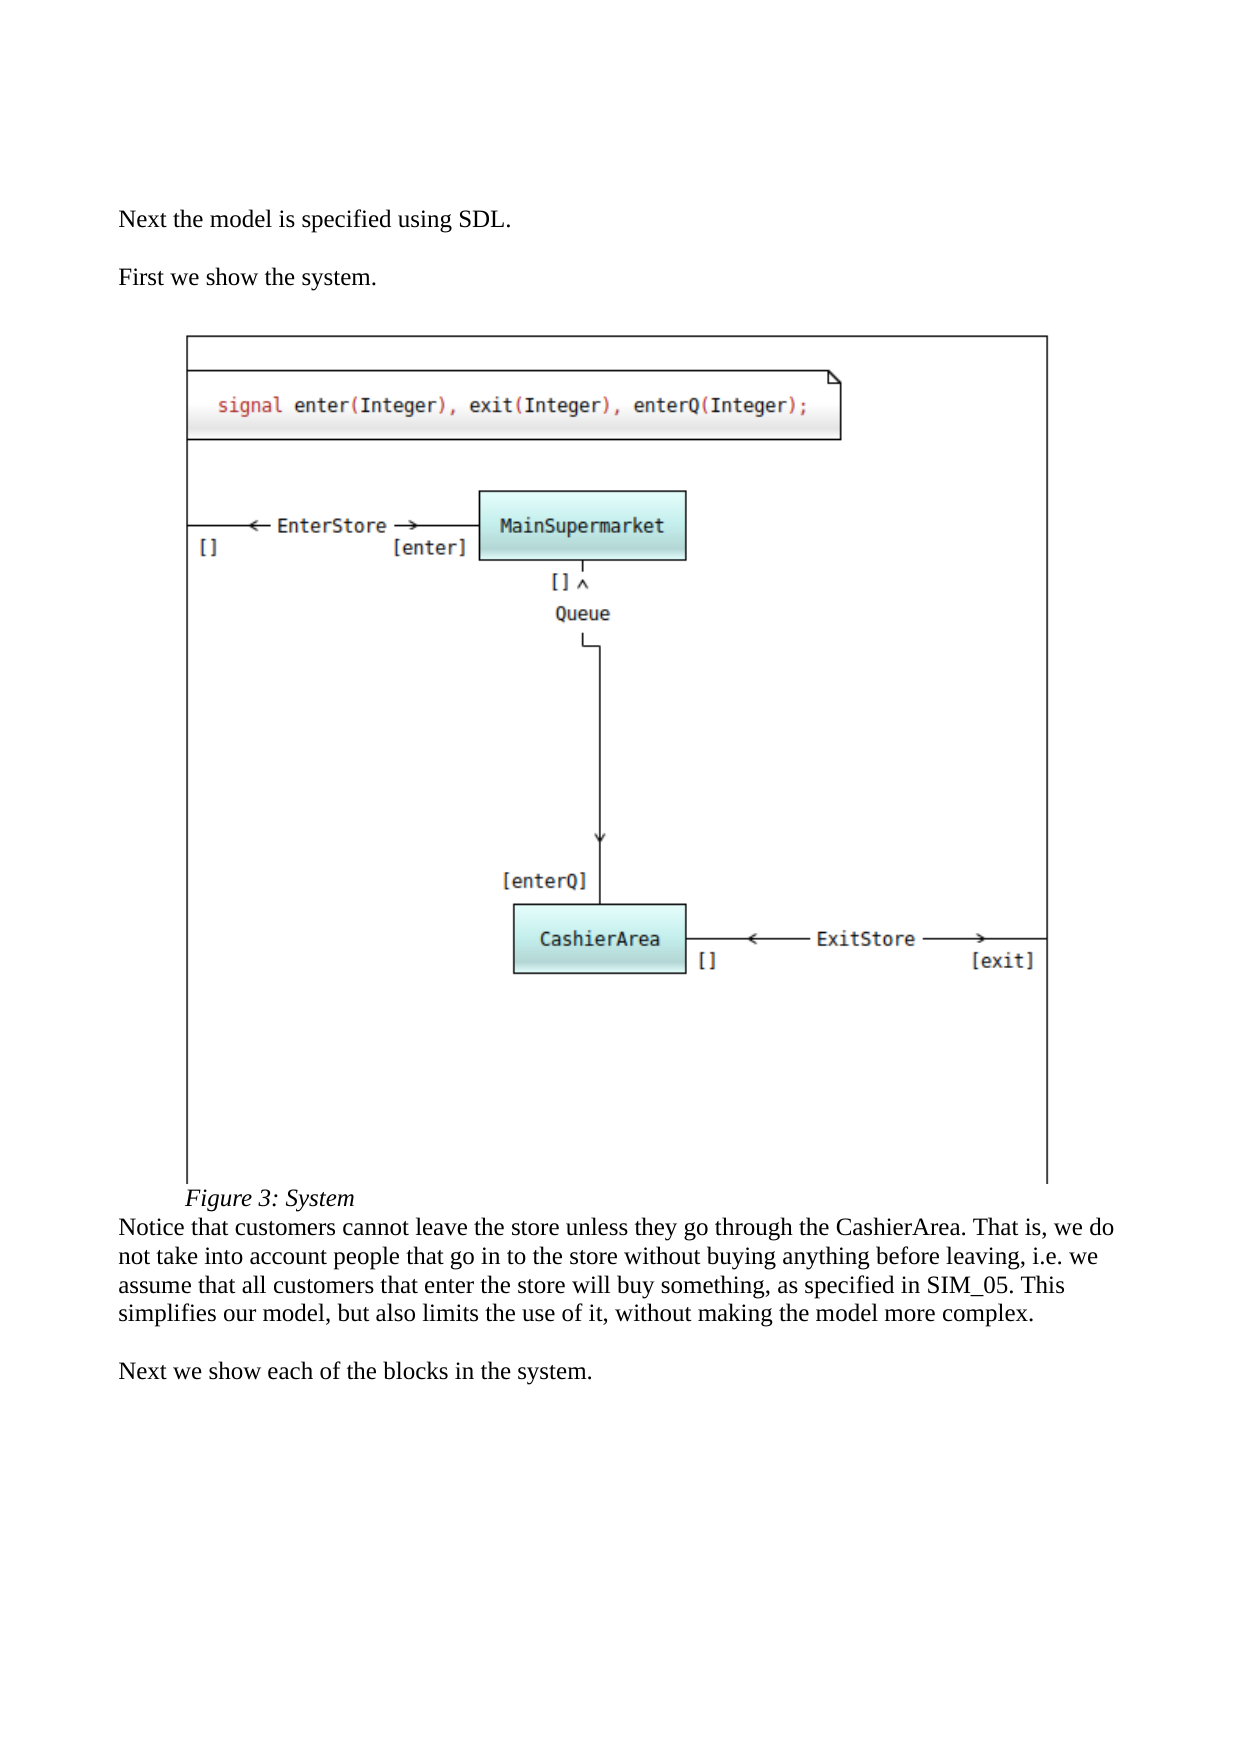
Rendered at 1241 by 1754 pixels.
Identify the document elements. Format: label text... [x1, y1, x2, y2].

picture [185, 331, 1056, 1184]
text First we show the system. [118, 262, 1122, 291]
text Notice that customers cannot leave the store unless they go through the CashierArea. That is, we do not take into account people that go in to the store without buying anything before leaving, i.e. we assume that all customers that enter the store will buy something, as specified in SIM_05. This simplifies our model, but also limits the use of it, without making the model more complex. [118, 796, 1122, 1327]
text Next the model is specified using SDL. [118, 204, 1122, 233]
text Next we show each of the blocks in the system. [118, 1356, 1122, 1385]
text Figure 3: System [185, 1184, 1055, 1212]
